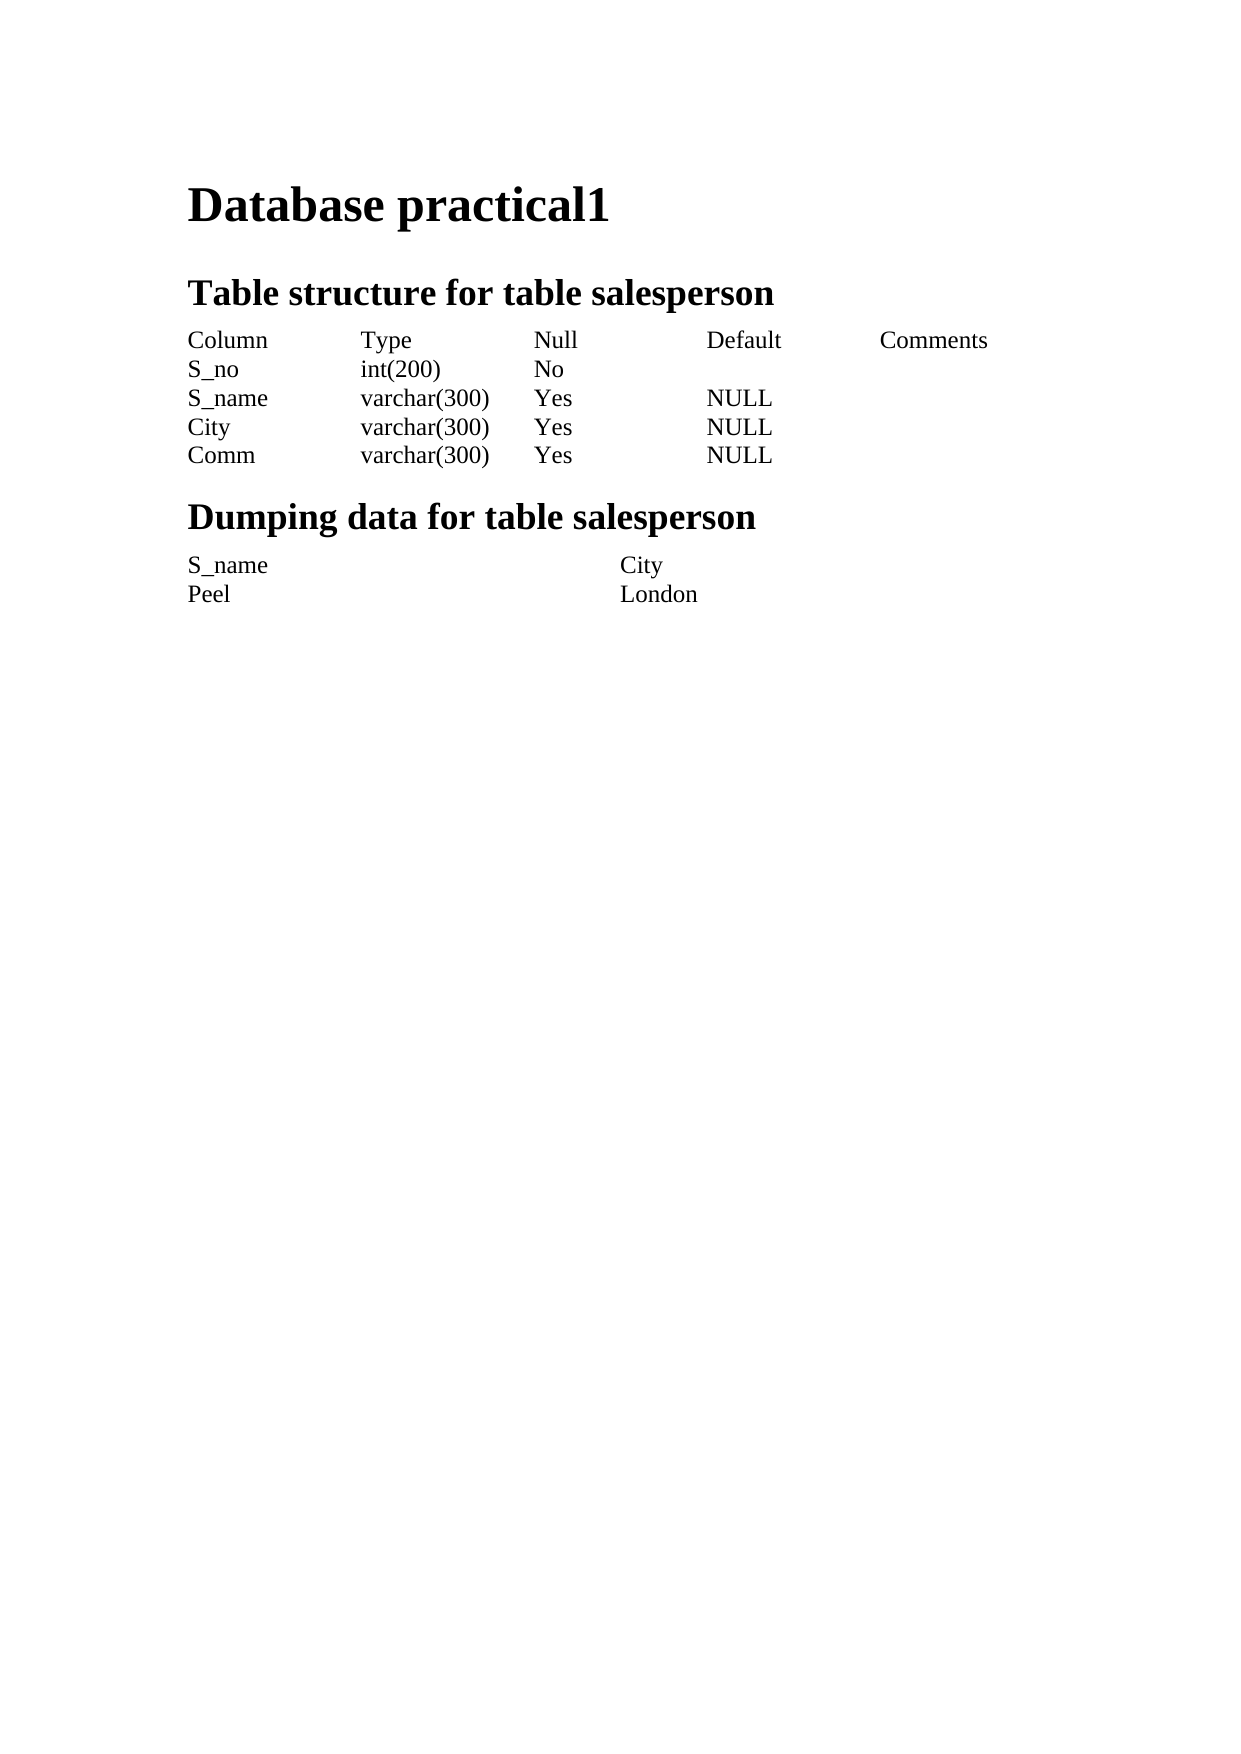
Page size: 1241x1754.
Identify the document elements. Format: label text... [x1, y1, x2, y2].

subtitle Database practical1 [187, 175, 1053, 232]
table_cell [706, 354, 879, 383]
table_cell S_name [188, 383, 360, 412]
table_cell varchar(300) [360, 383, 533, 412]
table_cell NULL [706, 412, 879, 441]
table_header Column [188, 326, 360, 354]
table_cell [880, 354, 1053, 383]
table_cell int(200) [360, 354, 533, 383]
table_cell City [188, 412, 360, 441]
table_cell London [620, 579, 1053, 607]
table_header S_name [188, 550, 620, 579]
table_cell [880, 441, 1053, 469]
table_header Comments [880, 326, 1053, 354]
table_header Default [706, 326, 879, 354]
table_cell [880, 412, 1053, 441]
table_cell Yes [534, 441, 706, 469]
table_cell Peel [188, 579, 620, 607]
table_cell No [534, 354, 706, 383]
table_cell [880, 383, 1053, 412]
table_header Type [360, 326, 533, 354]
subtitle Table structure for table salesperson [187, 270, 1053, 313]
table_cell Yes [534, 383, 706, 412]
table_cell NULL [706, 441, 879, 469]
table_cell NULL [706, 383, 879, 412]
table_header City [620, 550, 1053, 579]
subtitle Dumping data for table salesperson [187, 494, 1053, 537]
table_header Null [534, 326, 706, 354]
table_cell varchar(300) [360, 441, 533, 469]
table_cell S_no [188, 354, 360, 383]
table_cell Yes [534, 412, 706, 441]
table_cell varchar(300) [360, 412, 533, 441]
table_cell Comm [188, 441, 360, 469]
